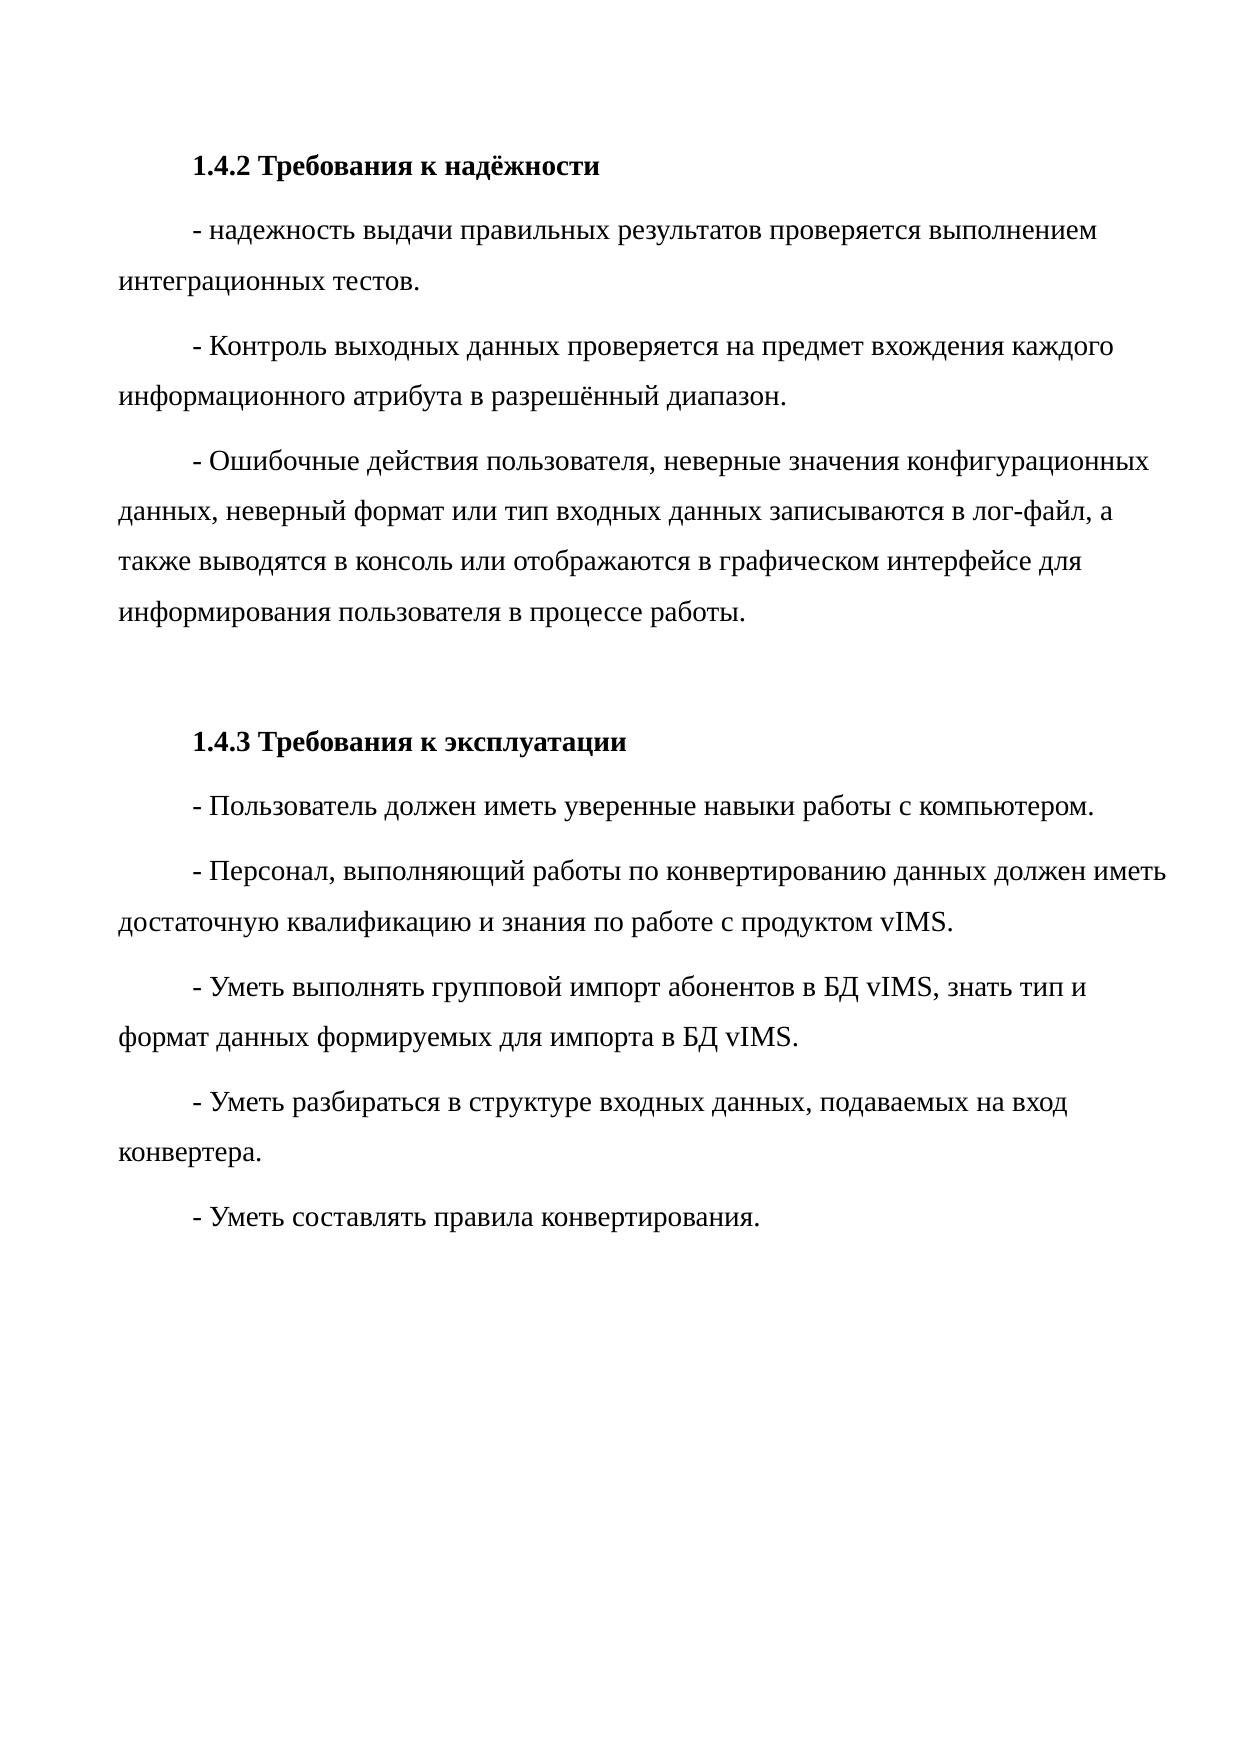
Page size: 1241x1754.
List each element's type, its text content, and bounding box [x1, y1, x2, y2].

text 1.4.3 Требования к эксплуатации [118, 724, 1181, 757]
text - Уметь составлять правила конвертирования. [118, 1199, 1181, 1233]
text - Пользователь должен иметь уверенные навыки работы с компьютером. [118, 788, 1181, 822]
text - надежность выдачи правильных результатов проверяется выполнением интеграционных тестов. [118, 212, 1181, 296]
text - Уметь выполнять групповой импорт абонентов в БД vIMS, знать тип и формат данных формируемых для импорта в БД vIMS. [118, 969, 1181, 1052]
text - Ошибочные действия пользователя, неверные значения конфигурационных данных, неверный формат или тип входных данных записываются в лог-файл, а также выводятся в консоль или отображаются в графическом интерфейсе для информирования пользователя в процессе работы. [118, 443, 1181, 627]
text - Персонал, выполняющий работы по конвертированию данных должен иметь достаточную квалификацию и знания по работе с продуктом vIMS. [118, 853, 1181, 937]
text - Уметь разбираться в структуре входных данных, подаваемых на вход конвертера. [118, 1084, 1181, 1168]
text - Контроль выходных данных проверяется на предмет вхождения каждого информационного атрибута в разрешённый диапазон. [118, 328, 1181, 412]
text 1.4.2 Требования к надёжности [118, 148, 1181, 181]
